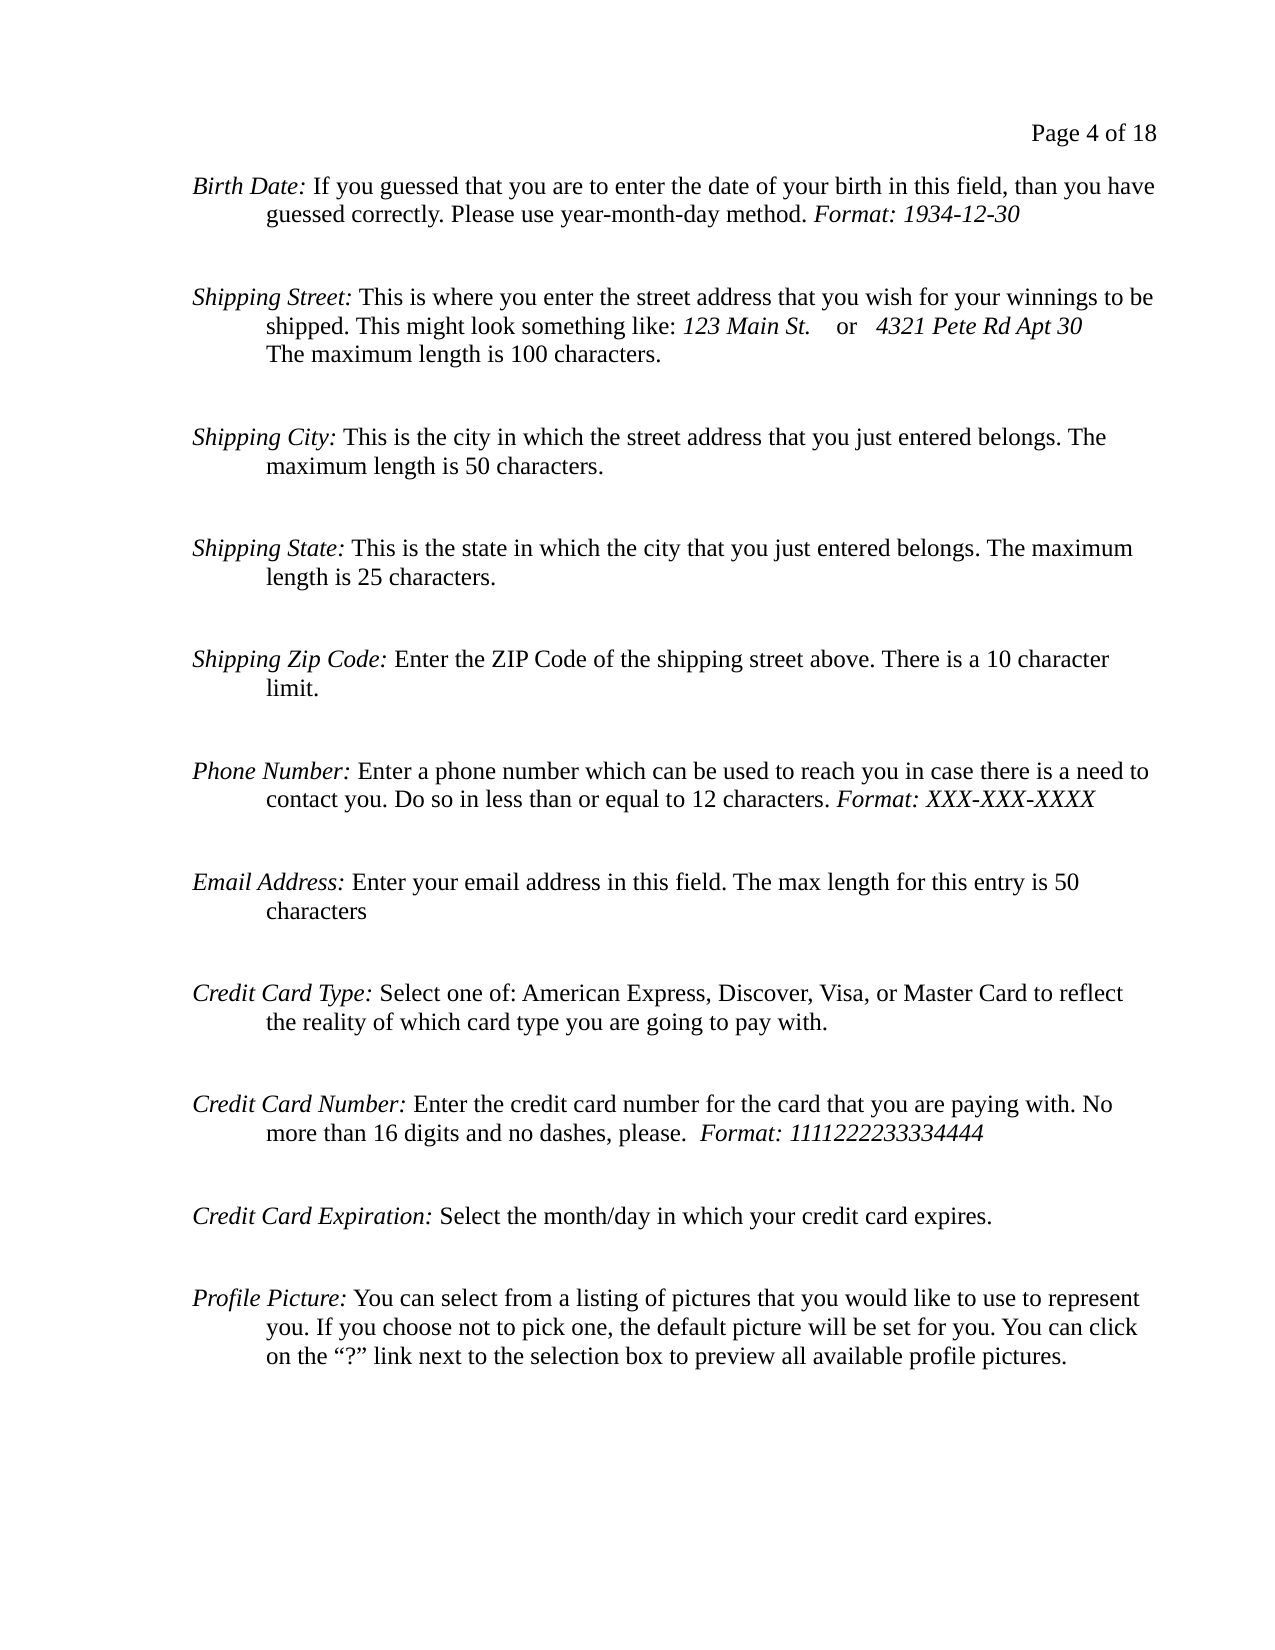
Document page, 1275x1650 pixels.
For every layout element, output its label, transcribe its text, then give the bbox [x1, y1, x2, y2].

text Profile Picture: You can select from a listing of pictures that you would like to use to represent you. If you choose not to pick one, the default picture will be set for you. You can click on the “?” link next to the selection box to preview all available profile pictures. [118, 1283, 1157, 1369]
text Shipping Street: This is where you enter the street address that you wish for your winnings to be shipped. This might look something like: 123 Main St. or 4321 Pete Rd Apt 30 The maximum length is 100 characters. [118, 282, 1157, 368]
text Birth Date: If you guessed that you are to enter the date of your birth in this field, than you have guessed correctly. Please use year-month-day method. Format: 1934-12-30 [118, 171, 1157, 228]
text Shipping State: This is the state in which the city that you just entered belongs. The maximum length is 25 characters. [118, 533, 1157, 591]
text Shipping City: This is the city in which the street address that you just entered belongs. The maximum length is 50 characters. [118, 422, 1157, 479]
text Credit Card Expiration: Select the month/day in which your credit card expires. [118, 1201, 1157, 1229]
text Credit Card Type: Select one of: American Express, Discover, Visa, or Master Card to reflect the reality of which card type you are going to pay with. [118, 978, 1157, 1036]
text Shipping Zip Code: Enter the ZIP Code of the shipping street above. There is a 10 character limit. [118, 644, 1157, 702]
text Credit Card Number: Enter the credit card number for the card that you are paying with. No more than 16 digits and no dashes, please. Format: 1111222233334444 [118, 1089, 1157, 1147]
text Email Address: Enter your email address in this field. The max length for this entry is 50 characters [118, 867, 1157, 924]
text Phone Number: Enter a phone number which can be used to reach you in case there is a need to contact you. Do so in less than or equal to 12 characters. Format: XXX-XXX-XXXX [118, 756, 1157, 813]
